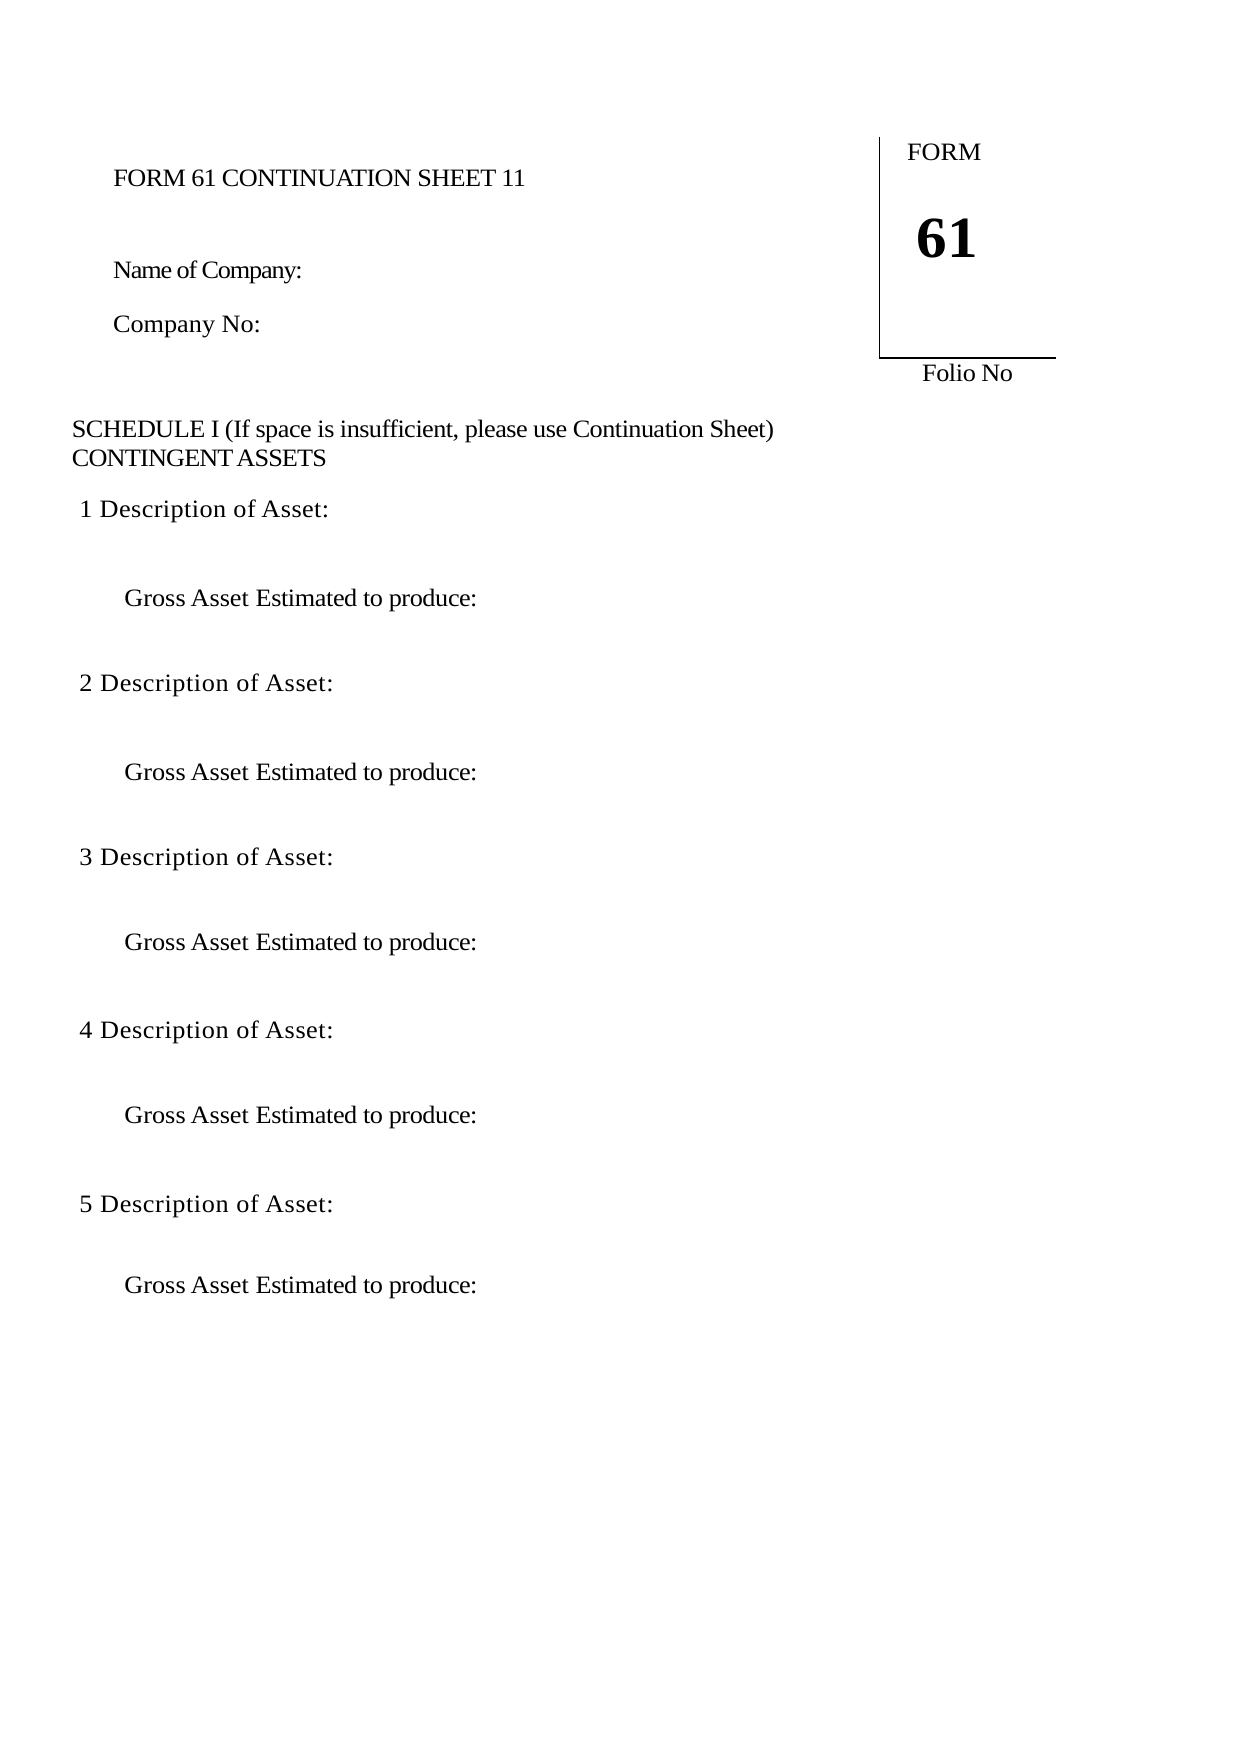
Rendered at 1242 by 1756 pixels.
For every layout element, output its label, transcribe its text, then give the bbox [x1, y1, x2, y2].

text 4 Description of Asset: [79, 1015, 1176, 1044]
text Gross Asset Estimated to produce: [124, 757, 516, 785]
table_header FORM 61 [880, 137, 1056, 357]
text Gross Asset Estimated to produce: [124, 1100, 516, 1129]
text 3 Description of Asset: [79, 842, 1176, 870]
text SCHEDULE I (If space is insufficient, please use Continuation Sheet) CONTINGENT ASSETS [72, 414, 1176, 472]
text Gross Asset Estimated to produce: [124, 1270, 516, 1299]
text Gross Asset Estimated to produce: [124, 583, 516, 612]
text Gross Asset Estimated to produce: [124, 927, 516, 955]
table_header FORM 61 CONTINUATION SHEET 11 Name of Company: <o.name> Company No: <o.uen> [72, 137, 879, 357]
text 5 Description of Asset: [79, 1189, 1176, 1218]
table_cell [72, 357, 879, 414]
table_cell Folio No [879, 359, 1056, 414]
text 1 Description of Asset: [79, 494, 1176, 523]
text 2 Description of Asset: [79, 668, 1176, 697]
